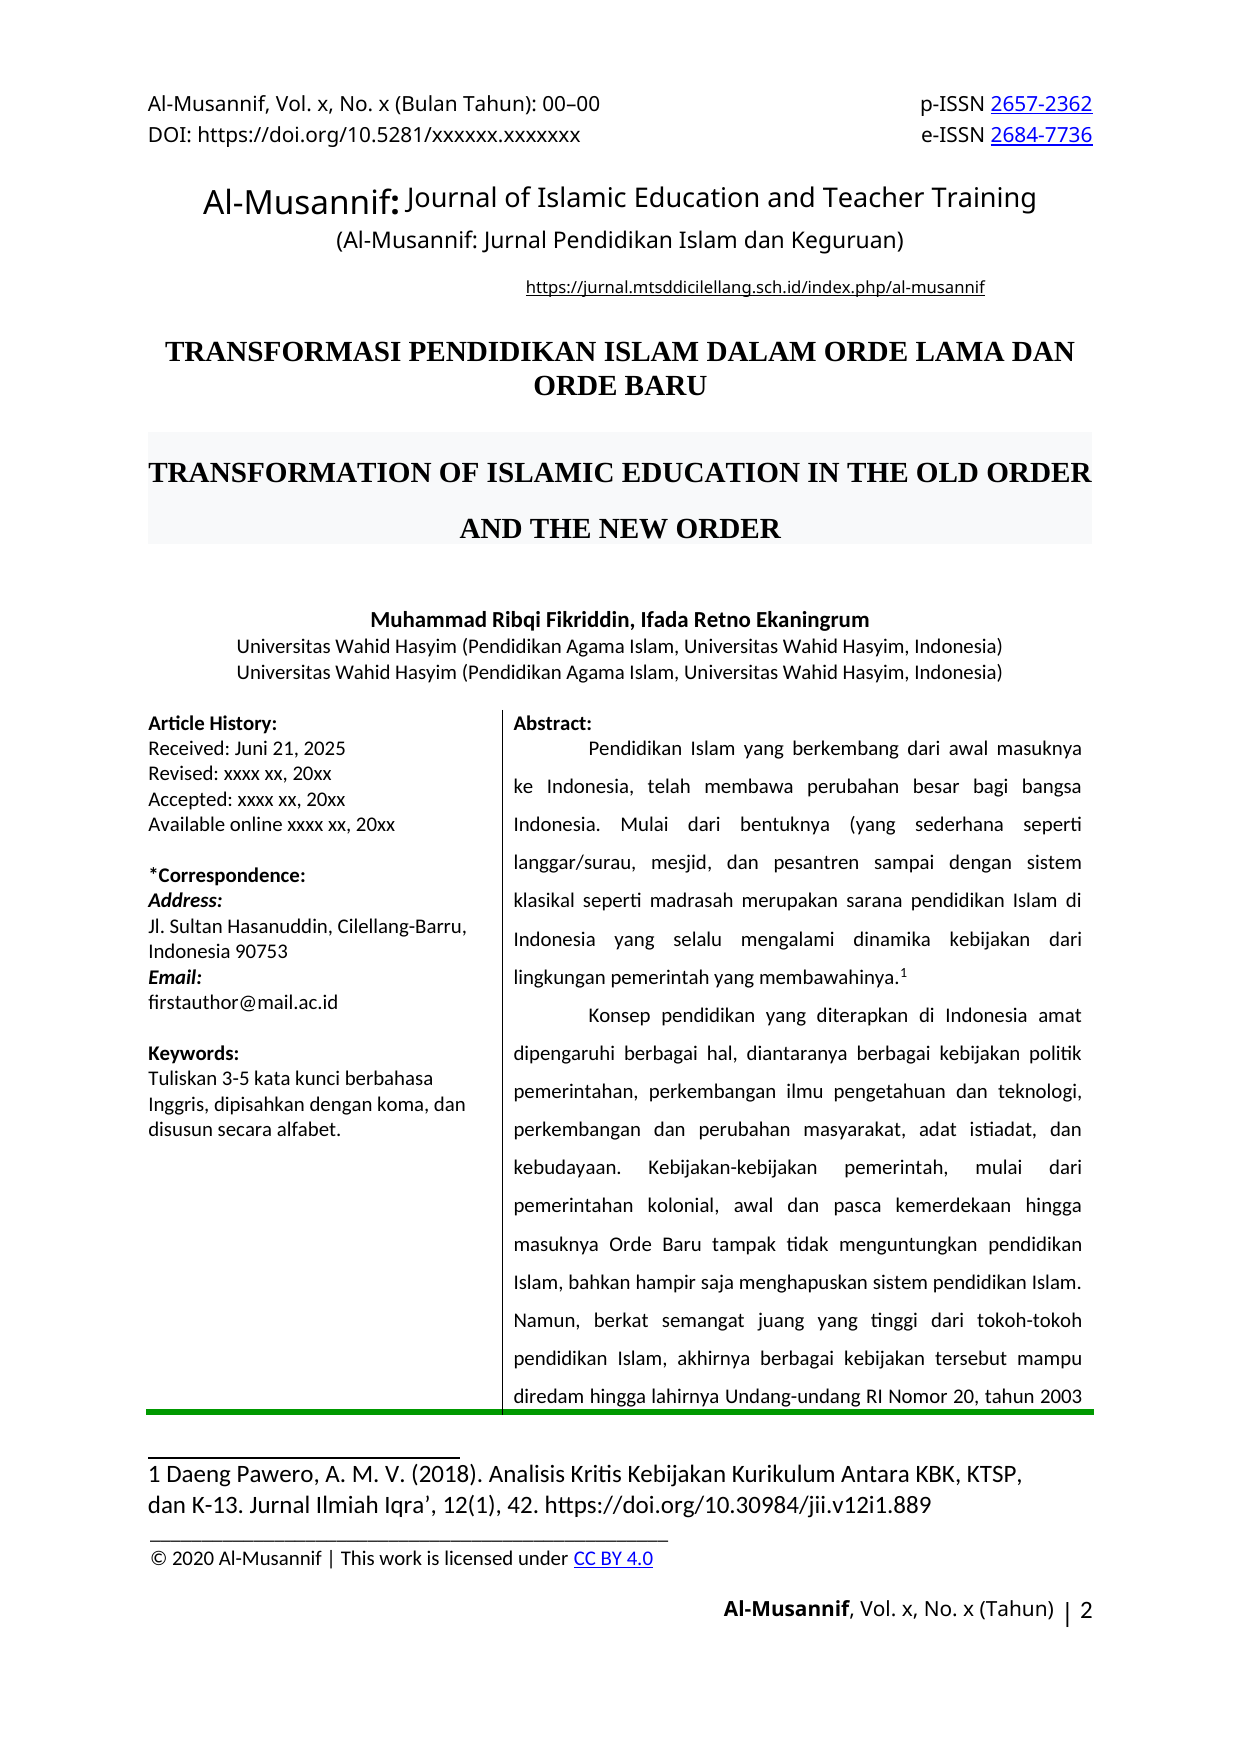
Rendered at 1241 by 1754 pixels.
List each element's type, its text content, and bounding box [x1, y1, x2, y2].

table_header Abstract: Pendidikan Islam yang berkembang dari awal masuknya ke Indonesia, telah membawa perubahan besar bagi bangsa Indonesia. Mulai dari bentuknya (yang sederhana seperti langgar/surau, mesjid, dan pesantren sampai dengan sistem klasikal seperti madrasah merupakan sarana pendidikan Islam di Indonesia yang selalu mengalami dinamika kebijakan dari lingkungan pemerintah yang membawahinya. Konsep pendidikan yang diterapkan di Indonesia amat dipengaruhi berbagai hal, diantaranya berbagai kebijakan politik pemerintahan, perkembangan ilmu pengetahuan dan teknologi, perkembangan dan perubahan masyarakat, adat istiadat, dan kebudayaan. Kebijakan-kebijakan pemerintah, mulai dari pemerintahan kolonial, awal dan pasca kemerdekaan hingga masuknya Orde Baru tampak tidak menguntungkan pendidikan Islam, bahkan hampir saja menghapuskan sistem pendidikan Islam. Namun, berkat semangat juang yang tinggi dari tokoh-tokoh pendidikan Islam, akhirnya berbagai kebijakan tersebut mampu diredam hingga lahirnya Undang-undang RI Nomor 20, tahun 2003 [503, 710, 1094, 1409]
subtitle Muhammad Ribqi Fikriddin, Ifada Retno Ekaningrum [148, 606, 1092, 633]
table_header Al-Musannif: Journal of Islamic Education and Teacher Training (Al-Musannif: Jurnal Pendidikan Islam dan Keguruan) [146, 179, 1093, 270]
subtitle https://jurnal.mtsddicilellang.sch.id/index.php/al-musannif [148, 276, 985, 299]
subtitle TRANSFORMASI PENDIDIKAN ISLAM DALAM ORDE LAMA DAN ORDE BARU [148, 334, 1092, 401]
subtitle Universitas Wahid Hasyim (Pendidikan Agama Islam, Universitas Wahid Hasyim, Indonesia) [148, 633, 1092, 659]
subtitle Universitas Wahid Hasyim (Pendidikan Agama Islam, Universitas Wahid Hasyim, Indonesia) [148, 659, 1092, 684]
table_header Article History: Received: Juni 21, 2025 Revised: xxxx xx, 20xx Accepted: xxxx xx, 20xx Available online xxxx xx, 20xx *Correspondence: Address: Jl. Sultan Hasanuddin, Cilellang-Barru, Indonesia 90753 Email: firstauthor@mail.ac.id Keywords: Tuliskan 3-5 kata kunci berbahasa Inggris, dipisahkan dengan koma, dan disusun secara alfabet. [146, 710, 502, 1409]
subtitle TRANSFORMATION OF ISLAMIC EDUCATION IN THE OLD ORDER AND THE NEW ORDER [148, 432, 1092, 544]
